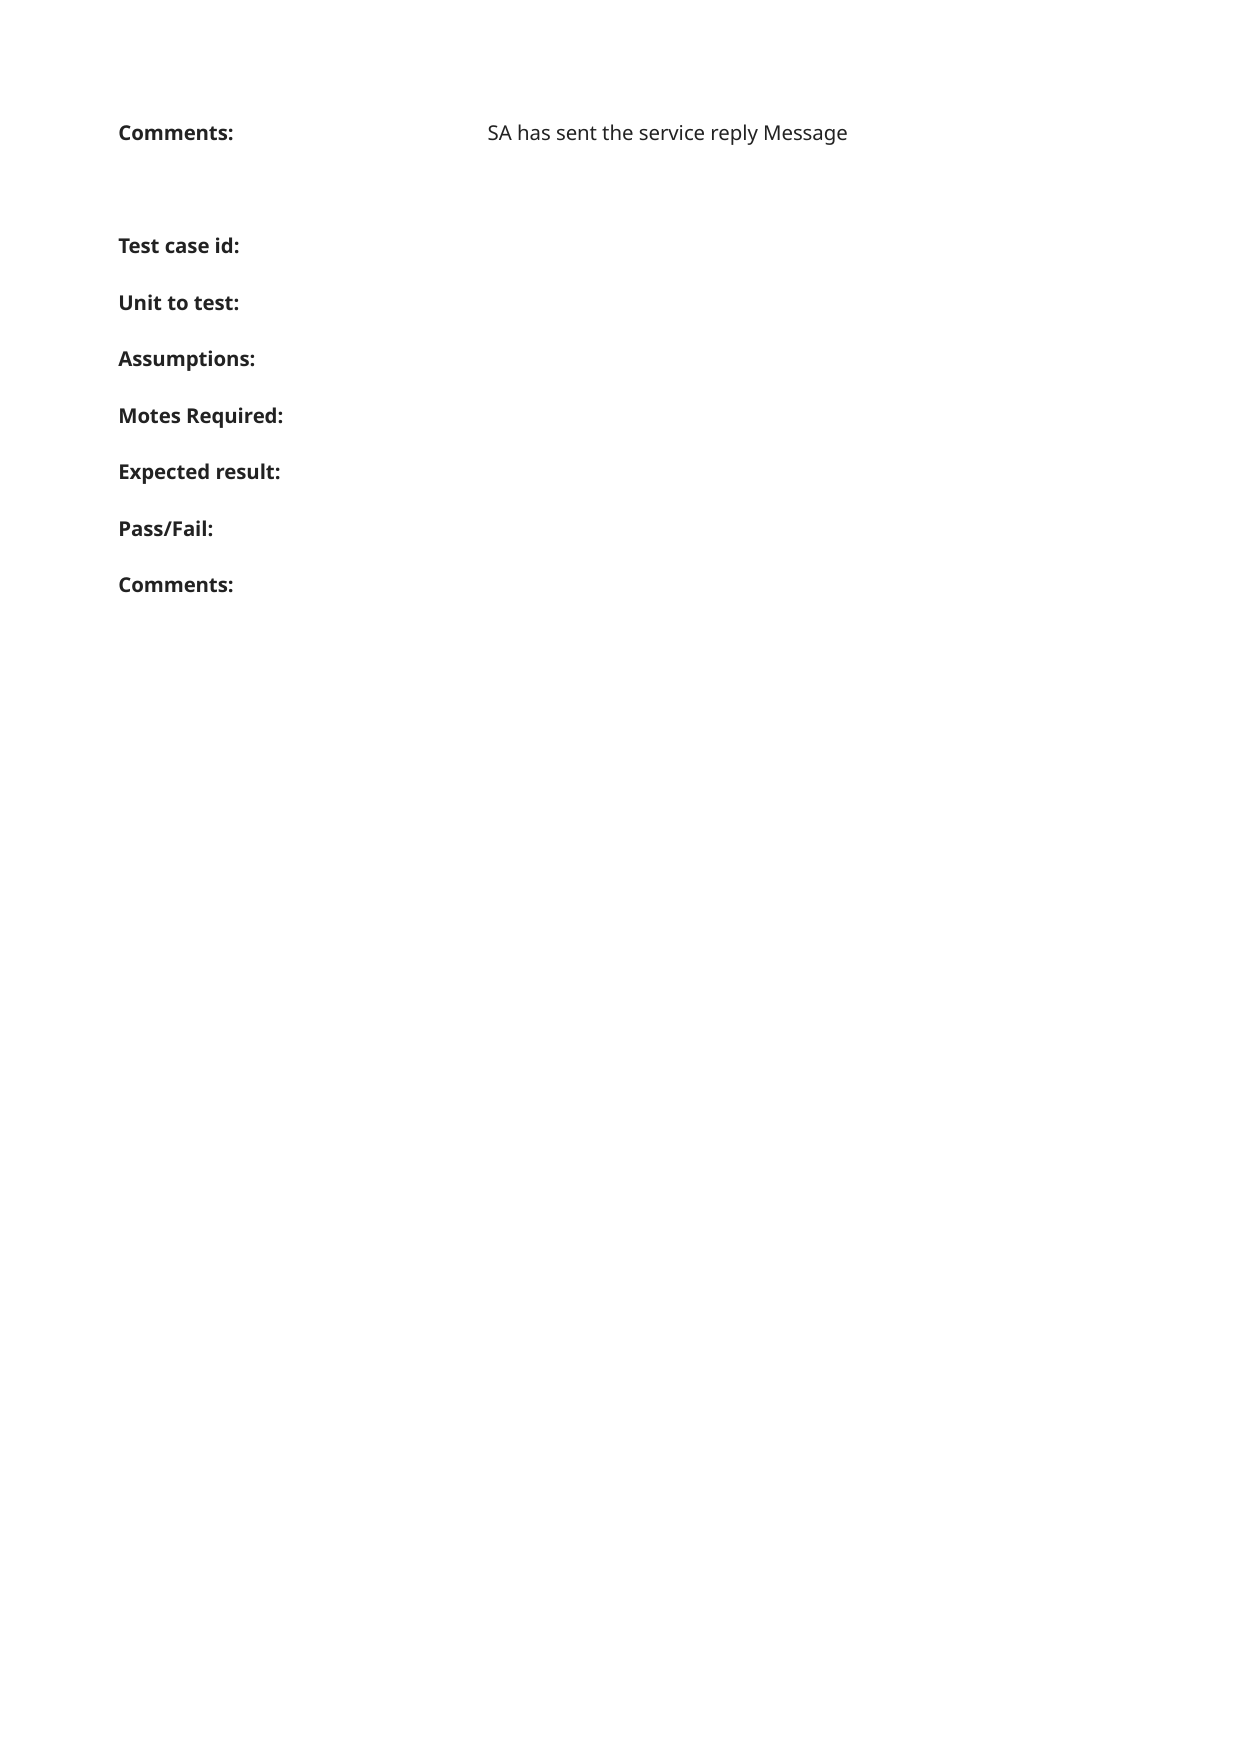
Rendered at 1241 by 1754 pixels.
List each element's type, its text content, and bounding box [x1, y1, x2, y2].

text Test case id: [118, 232, 1122, 260]
text Motes Required: [118, 401, 1122, 429]
text Pass/Fail: [118, 514, 1122, 542]
text Expected result: [118, 458, 1122, 486]
text Comments: [118, 571, 1122, 598]
text Assumptions: [118, 345, 1122, 373]
text Unit to test: [118, 288, 1122, 316]
text Comments: SA has sent the service reply Message [118, 118, 1122, 146]
